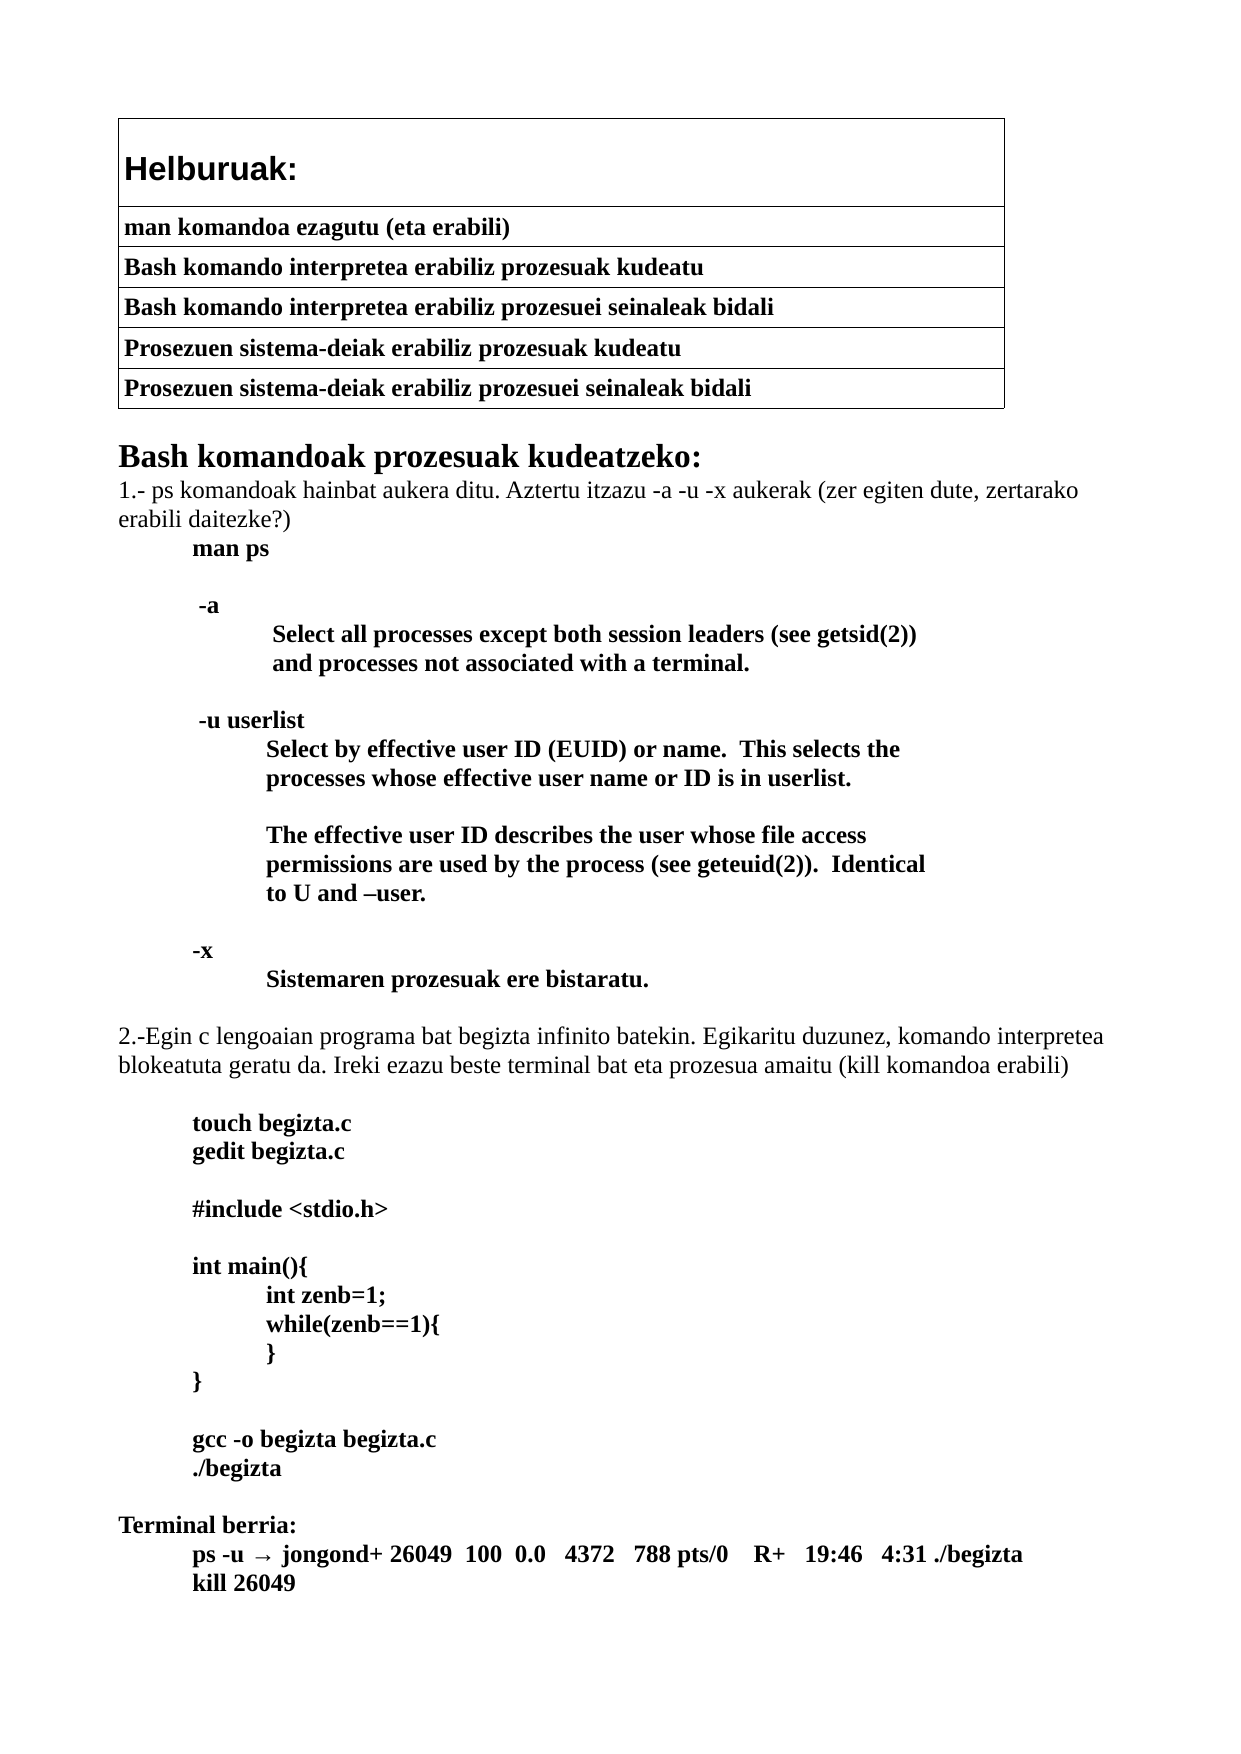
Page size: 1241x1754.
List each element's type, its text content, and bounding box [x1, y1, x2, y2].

text to U and –user. [118, 878, 1122, 906]
text -x [118, 935, 1122, 964]
text } [118, 1366, 1122, 1395]
text and processes not associated with a terminal. [118, 648, 1122, 676]
table_cell Bash komando interpretea erabiliz prozesuak kudeatu [119, 247, 1004, 287]
text Sistemaren prozesuak ere bistaratu. [118, 964, 1122, 993]
text man ps [118, 533, 1122, 561]
text -u userlist [118, 705, 1122, 734]
text int main(){ [118, 1251, 1122, 1280]
text ./begizta [118, 1453, 1122, 1481]
table_cell Prosezuen sistema-deiak erabiliz prozesuei seinaleak bidali [119, 369, 1004, 408]
text gedit begizta.c [118, 1136, 1122, 1165]
table_header Helburuak: [119, 119, 1004, 206]
text kill 26049 [118, 1568, 1122, 1596]
text Terminal berria: [118, 1510, 1122, 1539]
text 2.-Egin c lengoaian programa bat begizta infinito batekin. Egikaritu duzunez, komando interpretea blokeatuta geratu da. Ireki ezazu beste terminal bat eta prozesua amaitu (kill komandoa erabili) [118, 1021, 1122, 1079]
text int zenb=1; [118, 1280, 1122, 1309]
text 1.- ps komandoak hainbat aukera ditu. Aztertu itzazu -a -u -x aukerak (zer egiten dute, zertarako erabili daitezke?) [118, 475, 1122, 533]
text Select all processes except both session leaders (see getsid(2)) [118, 619, 1122, 648]
table_cell Prosezuen sistema-deiak erabiliz prozesuak kudeatu [119, 328, 1004, 367]
table_cell Bash komando interpretea erabiliz prozesuei seinaleak bidali [119, 288, 1004, 327]
text The effective user ID describes the user whose file access [118, 820, 1122, 849]
text while(zenb==1){ [118, 1309, 1122, 1338]
text Bash komandoak prozesuak kudeatzeko: [118, 437, 1122, 475]
text touch begizta.c [118, 1108, 1122, 1136]
text } [118, 1338, 1122, 1366]
text Select by effective user ID (EUID) or name. This selects the [118, 734, 1122, 763]
text -a [118, 590, 1122, 619]
text #include <stdio.h> [118, 1194, 1122, 1223]
text processes whose effective user name or ID is in userlist. [118, 763, 1122, 791]
text permissions are used by the process (see geteuid(2)). Identical [118, 849, 1122, 878]
table_cell man komandoa ezagutu (eta erabili) [119, 207, 1004, 246]
text gcc -o begizta begizta.c [118, 1424, 1122, 1453]
text ps -u → jongond+ 26049 100 0.0 4372 788 pts/0 R+ 19:46 4:31 ./begizta [118, 1539, 1122, 1568]
